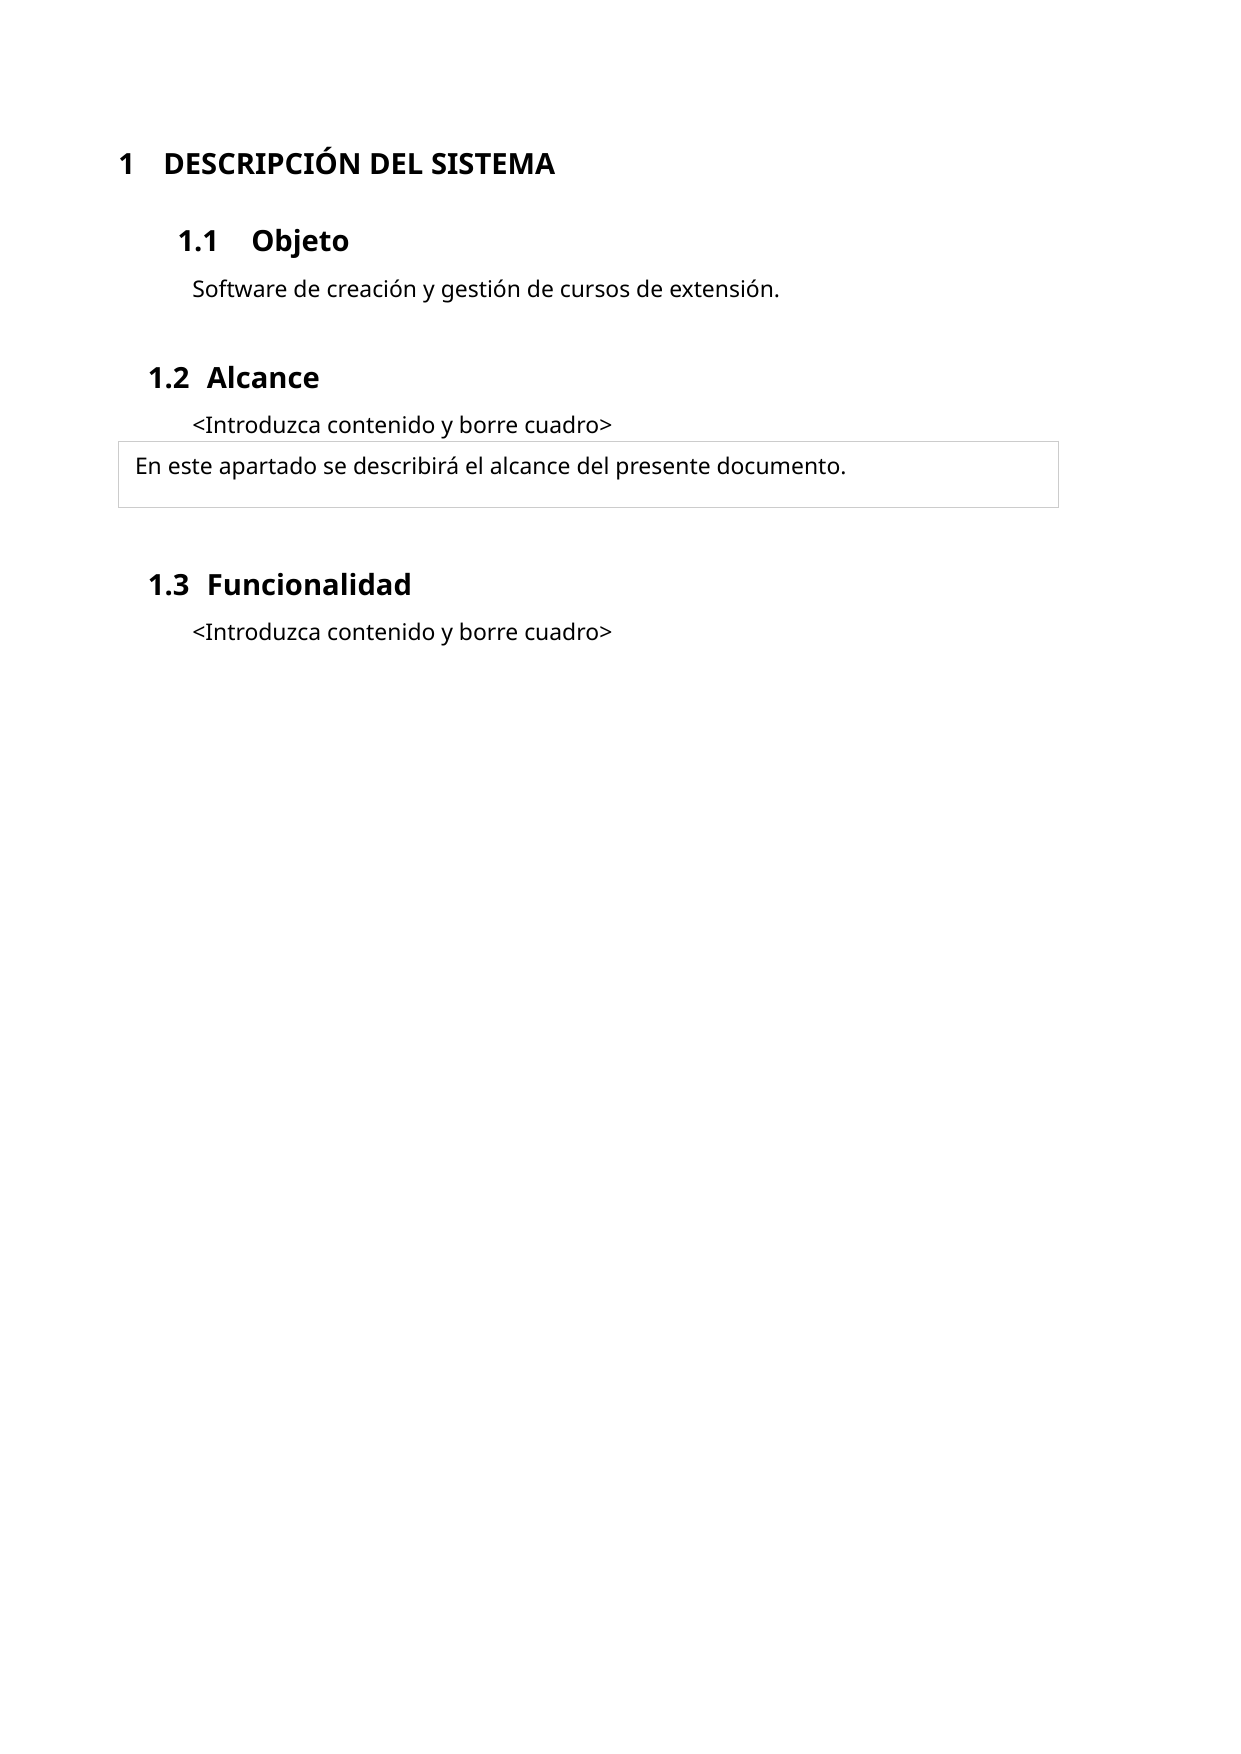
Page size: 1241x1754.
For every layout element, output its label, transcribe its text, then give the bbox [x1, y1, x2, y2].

text Software de creación y gestión de cursos de extensión. [118, 272, 1122, 304]
subtitle Objeto [177, 220, 1122, 260]
text <Introduzca contenido y borre cuadro> [118, 616, 1122, 648]
text <Introduzca contenido y borre cuadro> [118, 409, 1122, 441]
subtitle DESCRIPCIÓN DEL SISTEMA [118, 143, 1122, 183]
subtitle Funcionalidad [148, 564, 1122, 604]
subtitle Alcance [148, 357, 1122, 397]
text En este apartado se describirá el alcance del presente documento. [135, 450, 1042, 481]
